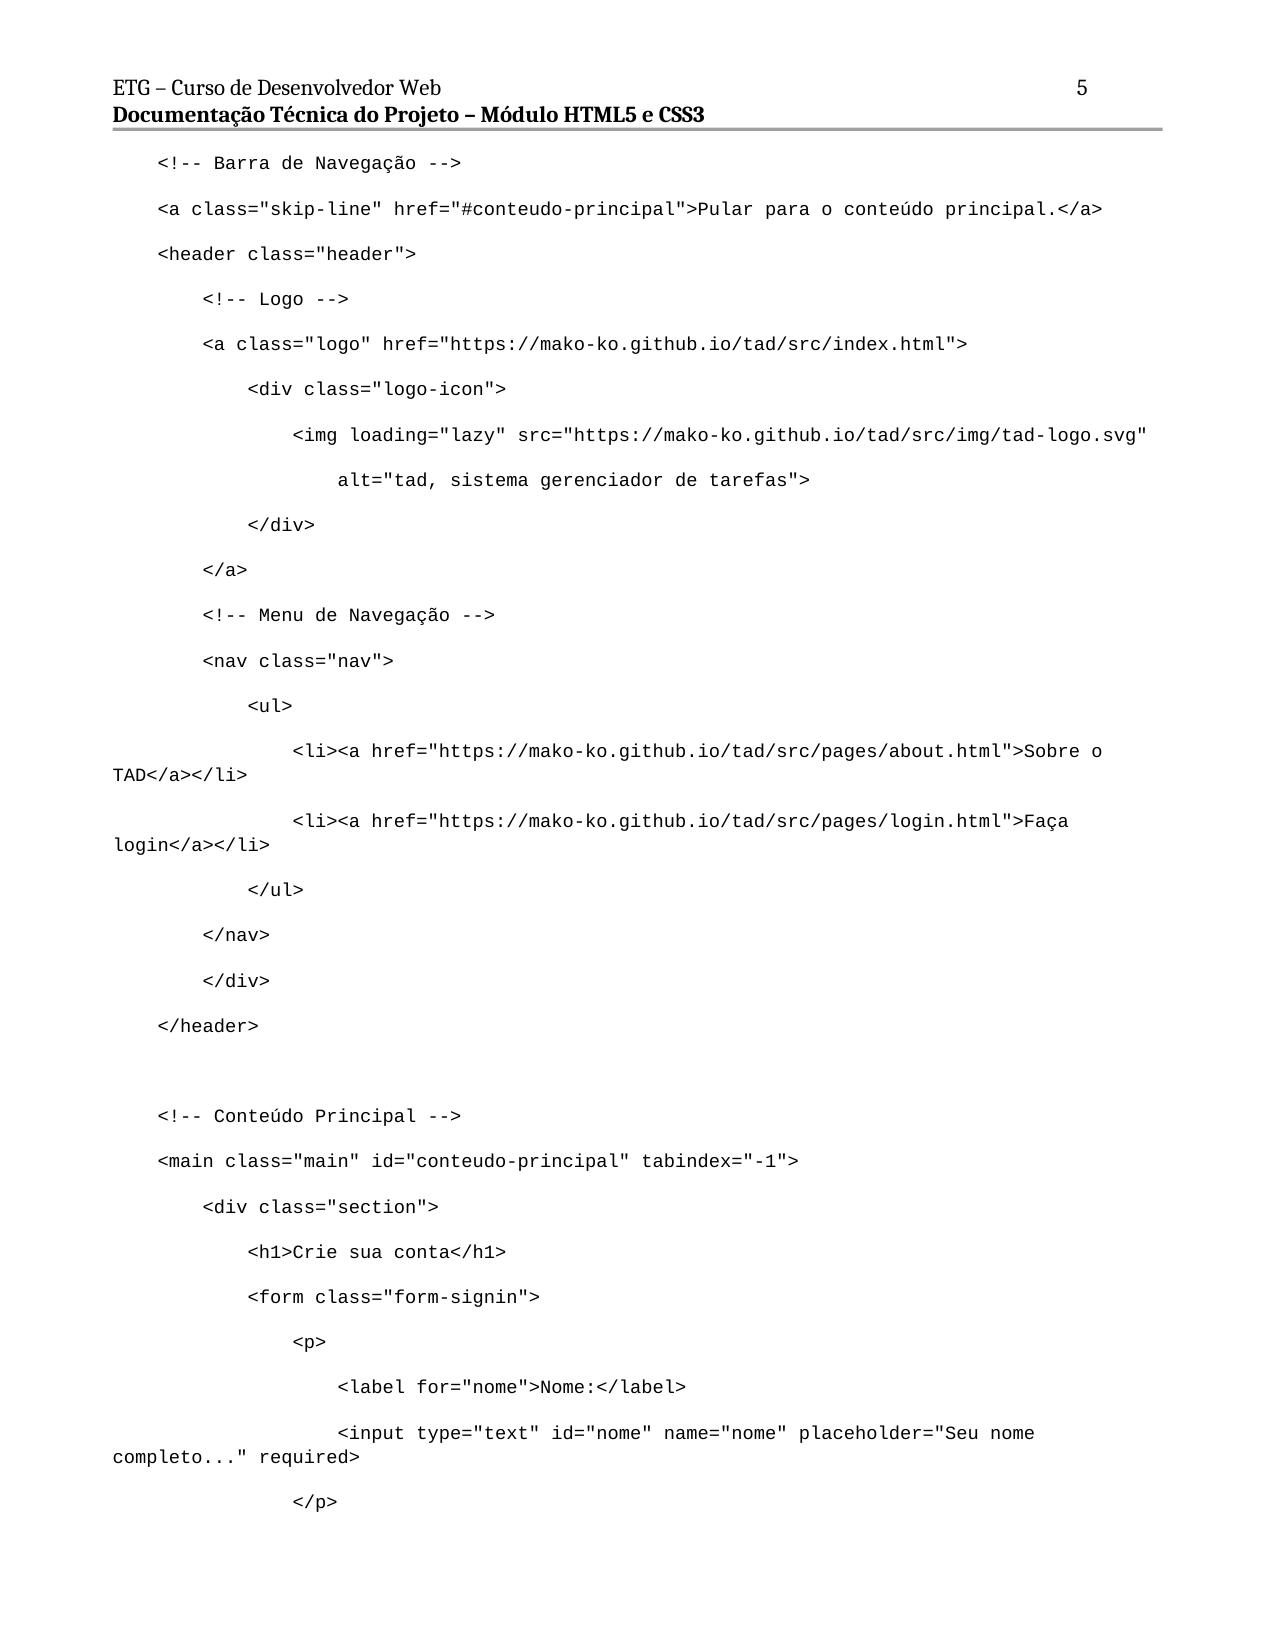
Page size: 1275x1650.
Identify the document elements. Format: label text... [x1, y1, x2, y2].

text <!-- Conteúdo Principal --> [112, 1107, 1162, 1128]
text </a> [112, 561, 1162, 582]
text alt="tad, sistema gerenciador de tarefas"> [112, 471, 1162, 492]
text <nav class="nav"> [112, 651, 1162, 673]
text </header> [112, 1017, 1162, 1038]
text </nav> [112, 926, 1162, 947]
text </div> [112, 516, 1162, 537]
text <form class="form-signin"> [112, 1288, 1162, 1309]
text <header class="header"> [112, 244, 1162, 266]
text <main class="main" id="conteudo-principal" tabindex="-1"> [112, 1152, 1162, 1173]
text <input type="text" id="nome" name="nome" placeholder="Seu nome completo..." required> [112, 1423, 1162, 1469]
text <h1>Crie sua conta</h1> [112, 1243, 1162, 1264]
text <!-- Logo --> [112, 290, 1162, 311]
text <label for="nome">Nome:</label> [112, 1378, 1162, 1399]
text <img loading="lazy" src="https://mako-ko.github.io/tad/src/img/tad-logo.svg" [112, 425, 1162, 447]
text </p> [112, 1493, 1162, 1514]
text <p> [112, 1333, 1162, 1354]
text </ul> [112, 881, 1162, 902]
text </div> [112, 971, 1162, 993]
text <li><a href="https://mako-ko.github.io/tad/src/pages/login.html">Faça login</a></li> [112, 811, 1162, 857]
text <div class="logo-icon"> [112, 380, 1162, 401]
text <!-- Barra de Navegação --> [112, 154, 1162, 175]
text <!-- Menu de Navegação --> [112, 606, 1162, 627]
text <li><a href="https://mako-ko.github.io/tad/src/pages/about.html">Sobre o TAD</a></li> [112, 742, 1162, 787]
text <a class="skip-line" href="#conteudo-principal">Pular para o conteúdo principal.</a> [112, 199, 1162, 221]
text <div class="section"> [112, 1197, 1162, 1219]
text <ul> [112, 697, 1162, 718]
text <a class="logo" href="https://mako-ko.github.io/tad/src/index.html"> [112, 335, 1162, 356]
